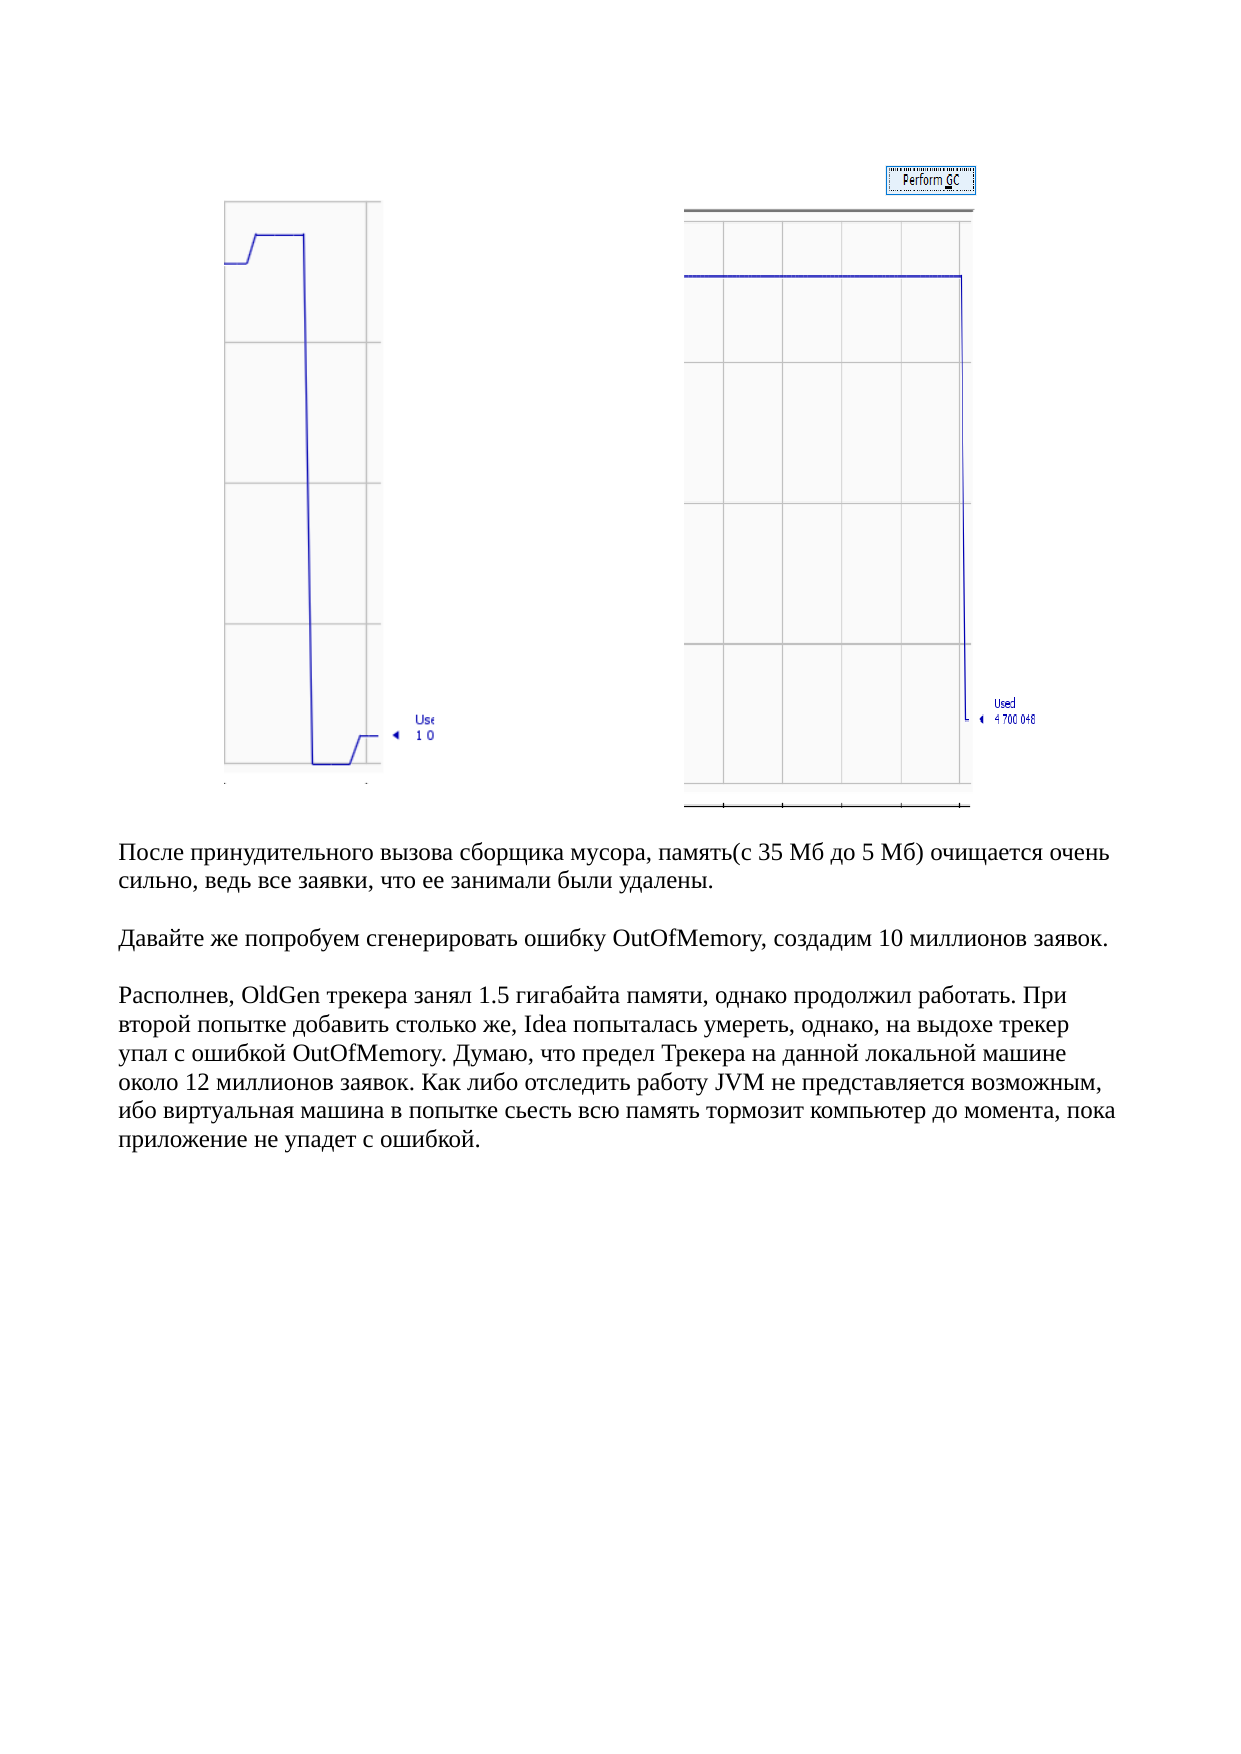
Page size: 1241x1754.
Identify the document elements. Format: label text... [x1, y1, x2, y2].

text Располнев, OldGen трекера занял 1.5 гигабайта памяти, однако продолжил работать. При второй попытке добавить столько же, Idea попыталась умереть, однако, на выдохе трекер упал с ошибкой OutOfMemory. Думаю, что предел Трекера на данной локальной машине около 12 миллионов заявок. Как либо отследить работу JVM не представляется возможным, ибо виртуальная машина в попытке сьесть всю память тормозит компьютер до момента, пока приложение не упадет с ошибкой. [118, 980, 1122, 1153]
text После принудительного вызова сборщика мусора, память(с 35 Мб до 5 Мб) очищается очень сильно, ведь все заявки, что ее занимали были удалены. [118, 837, 1122, 894]
text Давайте же попробуем сгенерировать ошибку OutOfMemory, создадим 10 миллионов заявок. [118, 923, 1122, 952]
